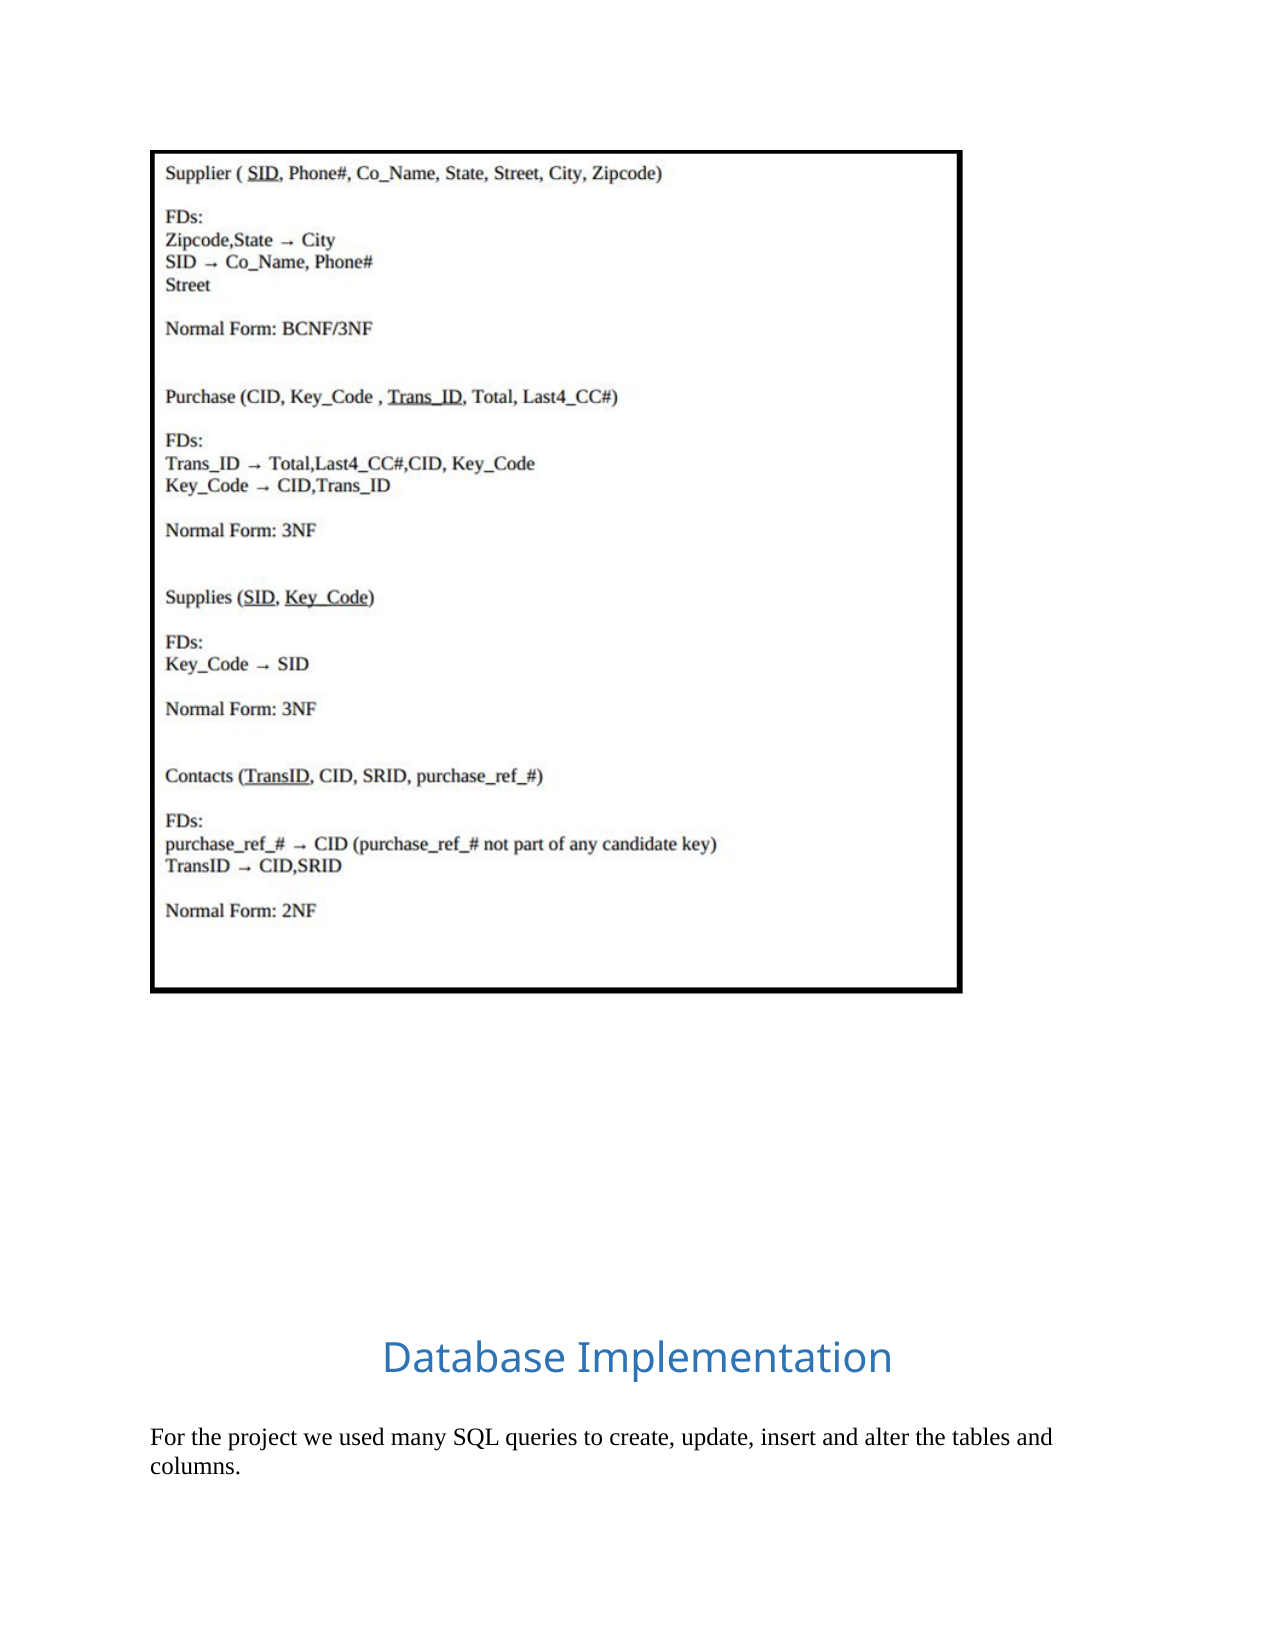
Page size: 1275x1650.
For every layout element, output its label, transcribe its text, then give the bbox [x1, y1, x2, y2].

subtitle Database Implementation [150, 1328, 1125, 1385]
text For the project we used many SQL queries to create, update, insert and alter the tables and columns. [150, 1422, 1125, 1479]
picture [150, 150, 963, 996]
